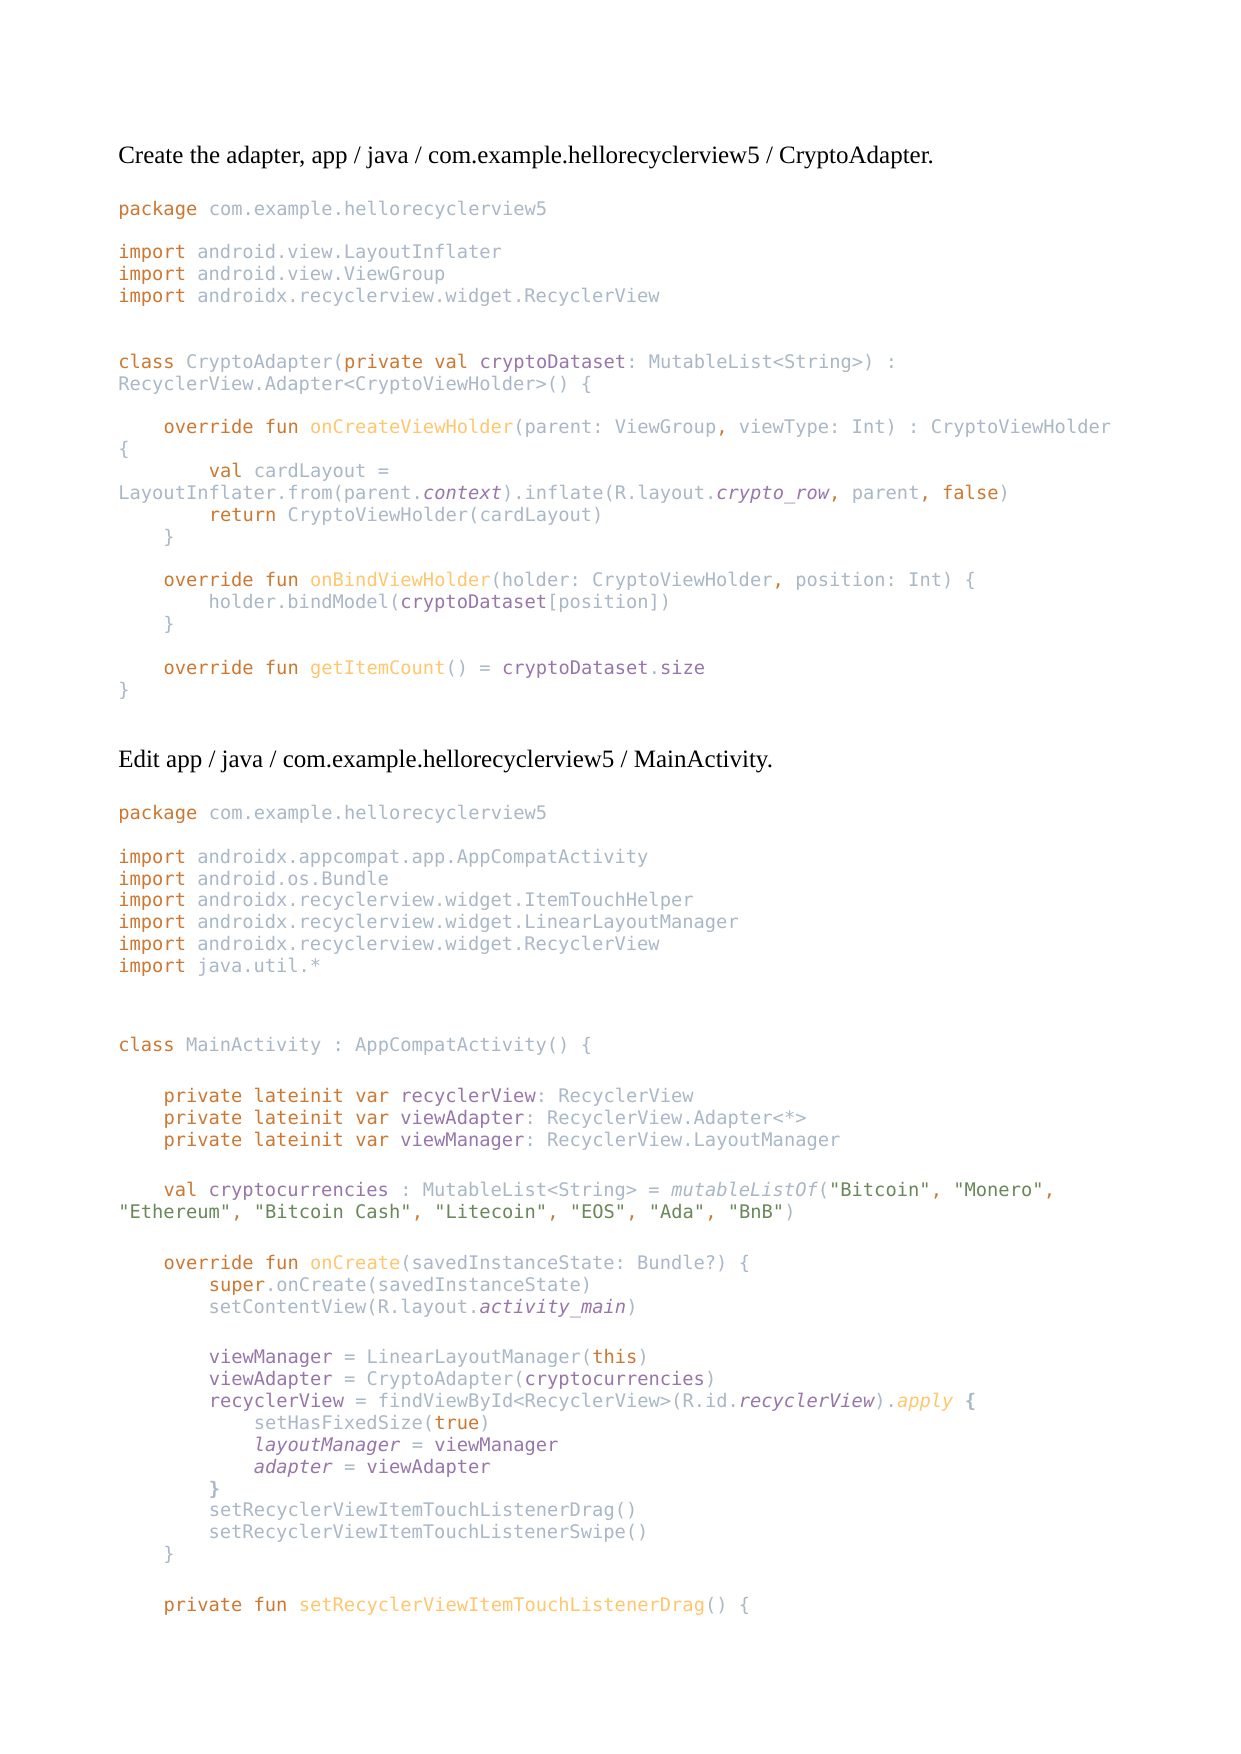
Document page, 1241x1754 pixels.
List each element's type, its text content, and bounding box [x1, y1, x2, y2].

text Create the adapter, app / java / com.example.hellorecyclerview5 / CryptoAdapter. [118, 140, 1122, 169]
text Edit app / java / com.example.hellorecyclerview5 / MainActivity. [118, 744, 1122, 773]
text package com.example.hellorecyclerview5 import android.view.LayoutInflater import android.view.ViewGroup import androidx.recyclerview.widget.RecyclerView class CryptoAdapter(private val cryptoDataset: MutableList<String>) : RecyclerView.Adapter<CryptoViewHolder>() { override fun onCreateViewHolder(parent: ViewGroup, viewType: Int) : CryptoViewHolder { val cardLayout = LayoutInflater.from(parent.context).inflate(R.layout.crypto_row, parent, false) return CryptoViewHolder(cardLayout) } override fun onBindViewHolder(holder: CryptoViewHolder, position: Int) { holder.bindModel(cryptoDataset[position]) } override fun getItemCount() = cryptoDataset.size } [118, 197, 1122, 701]
text package com.example.hellorecyclerview5 import androidx.appcompat.app.AppCompatActivity import android.os.Bundle import androidx.recyclerview.widget.ItemTouchHelper import androidx.recyclerview.widget.LinearLayoutManager import androidx.recyclerview.widget.RecyclerView import java.util.* class MainActivity : AppCompatActivity() { private lateinit var recyclerView: RecyclerView private lateinit var viewAdapter: RecyclerView.Adapter<*> private lateinit var viewManager: RecyclerView.LayoutManager val cryptocurrencies : MutableList<String> = mutableListOf("Bitcoin", "Monero", "Ethereum", "Bitcoin Cash", "Litecoin", "EOS", "Ada", "BnB") override fun onCreate(savedInstanceState: Bundle?) { super.onCreate(savedInstanceState) setContentView(R.layout.activity_main) viewManager = LinearLayoutManager(this) viewAdapter = CryptoAdapter(cryptocurrencies) recyclerView = findViewById<RecyclerView>(R.id.recyclerView).apply { setHasFixedSize(true) layoutManager = viewManager adapter = viewAdapter } setRecyclerViewItemTouchListenerDrag() setRecyclerViewItemTouchListenerSwipe() } private fun setRecyclerViewItemTouchListenerDrag() { [118, 802, 1122, 1616]
